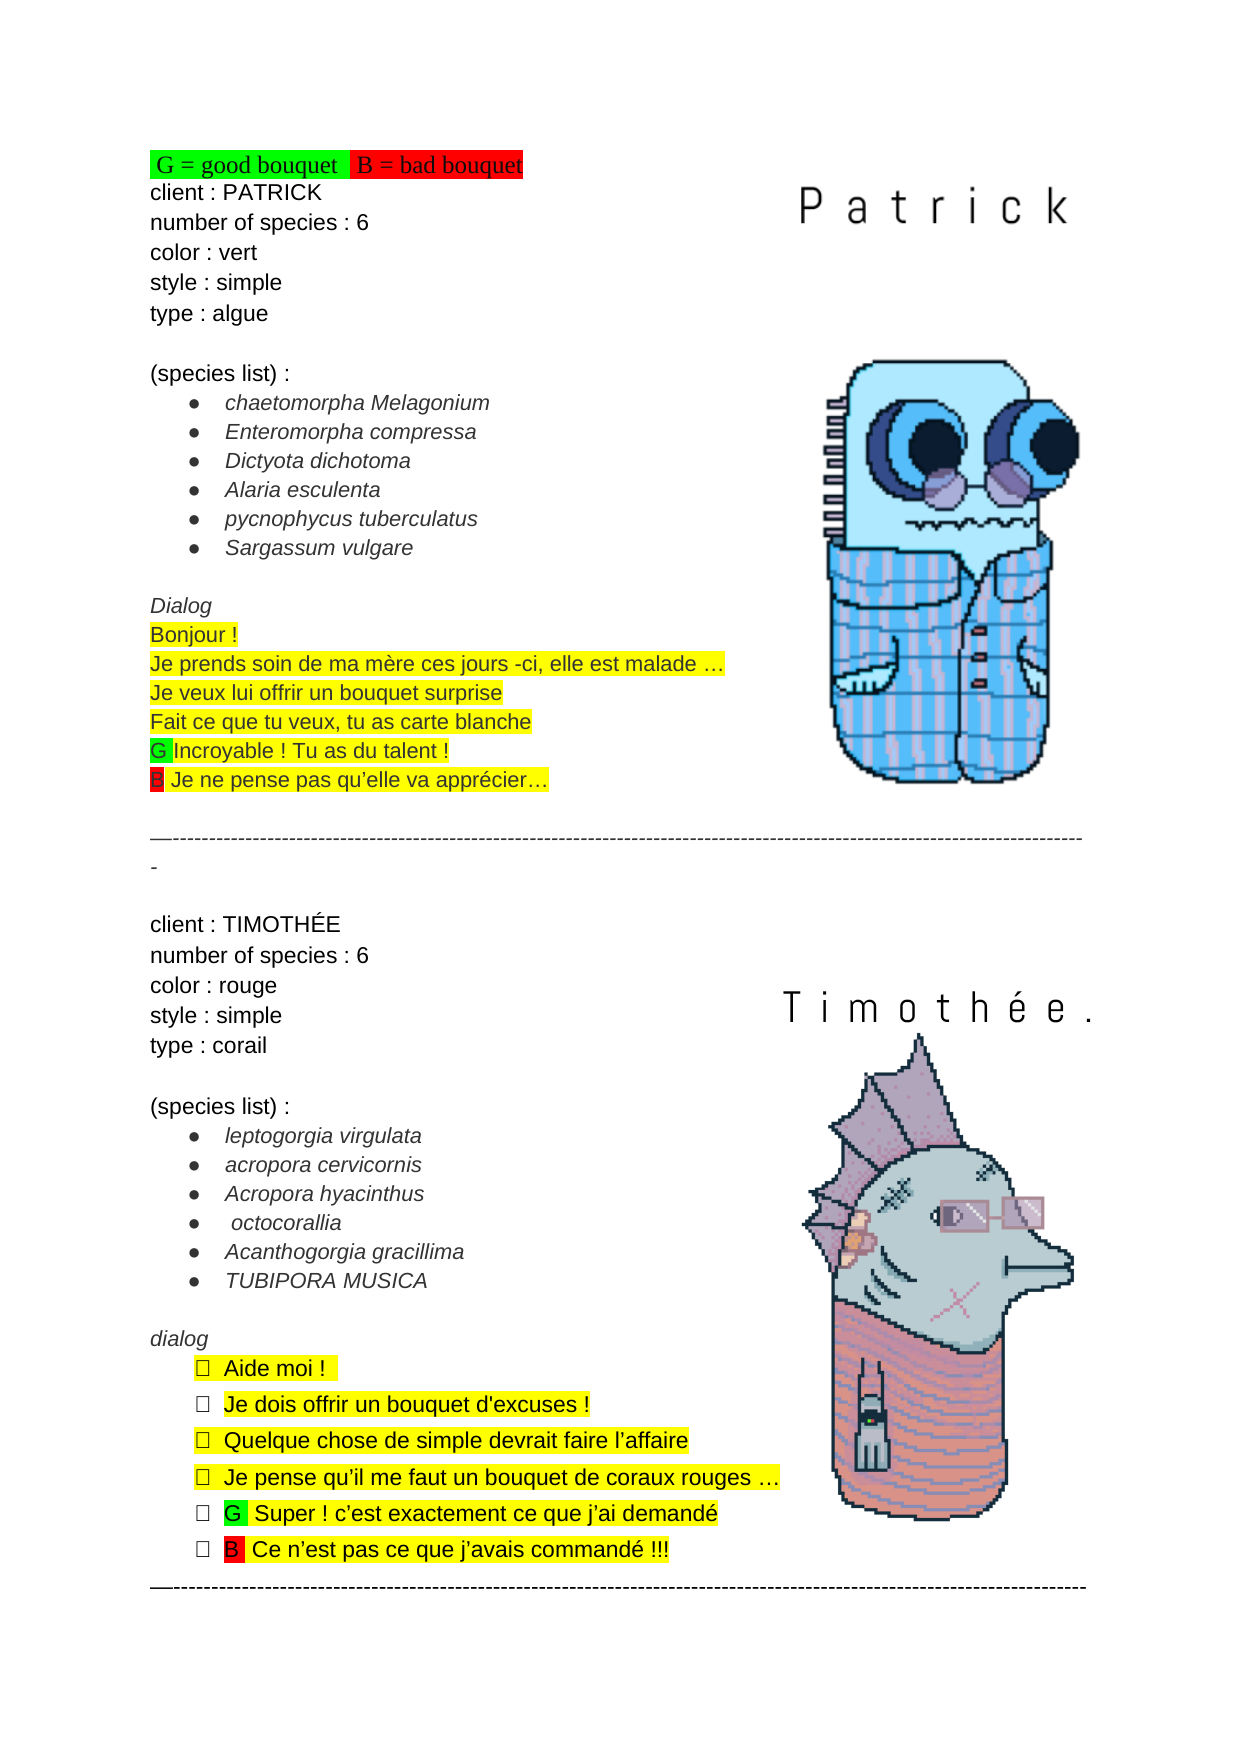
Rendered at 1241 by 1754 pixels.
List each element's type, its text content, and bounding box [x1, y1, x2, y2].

text style : simple [150, 269, 1090, 296]
picture [705, 1028, 875, 1032]
text Fait ce que tu veux, tu as carte blanche [150, 709, 1090, 734]
text type : algue [150, 299, 1090, 326]
picture [705, 1293, 875, 1326]
list Alaria esculenta [187, 477, 1090, 502]
picture [705, 1381, 875, 1391]
text Bonjour ! [150, 622, 1090, 647]
list chaetomorpha Melagonium [187, 390, 1090, 415]
text —------------------------------------------------------------------------------------------------------------------------------ [150, 824, 1090, 879]
text Je prends soin de ma mère ces jours -ci, elle est malade … [150, 651, 1090, 676]
list octocorallia [187, 1210, 1090, 1235]
list Acanthogorgia gracillima [187, 1239, 1090, 1264]
text dialog [150, 1326, 1090, 1351]
text (species list) : [150, 1093, 1090, 1119]
list Je pense qu’il me faut un bouquet de coraux rouges … [194, 1464, 1090, 1490]
list G Super ! c’est exactement ce que j’ai demandé [194, 1500, 1090, 1526]
text (species list) : [150, 360, 1090, 386]
text client : TIMOTHÉE [150, 911, 1090, 938]
text G Incroyable ! Tu as du talent ! [150, 738, 1090, 763]
text Je veux lui offrir un bouquet surprise [150, 680, 1090, 705]
picture [705, 998, 875, 1002]
text —------------------------------------------------------------------------------------------------------------------------ [150, 1573, 1090, 1599]
text number of species : 6 [150, 942, 1090, 968]
list Sargassum vulgare [187, 535, 1090, 560]
list leptogorgia virgulata [187, 1123, 1090, 1148]
picture [705, 1119, 875, 1123]
list Enteromorpha compressa [187, 419, 1090, 444]
picture [705, 1264, 875, 1268]
list Acropora hyacinthus [187, 1181, 1090, 1206]
picture [705, 1206, 875, 1210]
picture [705, 1059, 875, 1093]
list pycnophycus tuberculatus [187, 506, 1090, 531]
list TUBIPORA MUSICA [187, 1268, 1090, 1293]
text B Je ne pense pas qu’elle va apprécier… [150, 767, 1090, 792]
list Je dois offrir un bouquet d'excuses ! [194, 1391, 1090, 1417]
picture [705, 1177, 875, 1181]
picture [705, 1235, 875, 1239]
list Quelque chose de simple devrait faire l’affaire [194, 1427, 1090, 1454]
picture [705, 1454, 875, 1464]
text Dialog [150, 593, 1090, 618]
list Dictyota dichotoma [187, 448, 1090, 473]
text G = good bouquet B = bad bouquet [150, 150, 1090, 179]
picture [705, 1417, 875, 1427]
text client : PATRICK [150, 179, 1090, 205]
picture [705, 1490, 875, 1500]
list B Ce n’est pas ce que j’avais commandé !!! [194, 1536, 1090, 1563]
picture [705, 1526, 875, 1536]
list Aide moi ! [194, 1354, 1090, 1381]
text color : rouge [150, 972, 1090, 998]
list acropora cervicornis [187, 1152, 1090, 1177]
text style : simple [150, 1002, 1090, 1028]
picture [705, 1148, 875, 1152]
text number of species : 6 [150, 209, 1090, 235]
text color : vert [150, 239, 1090, 266]
text type : corail [150, 1032, 1090, 1059]
